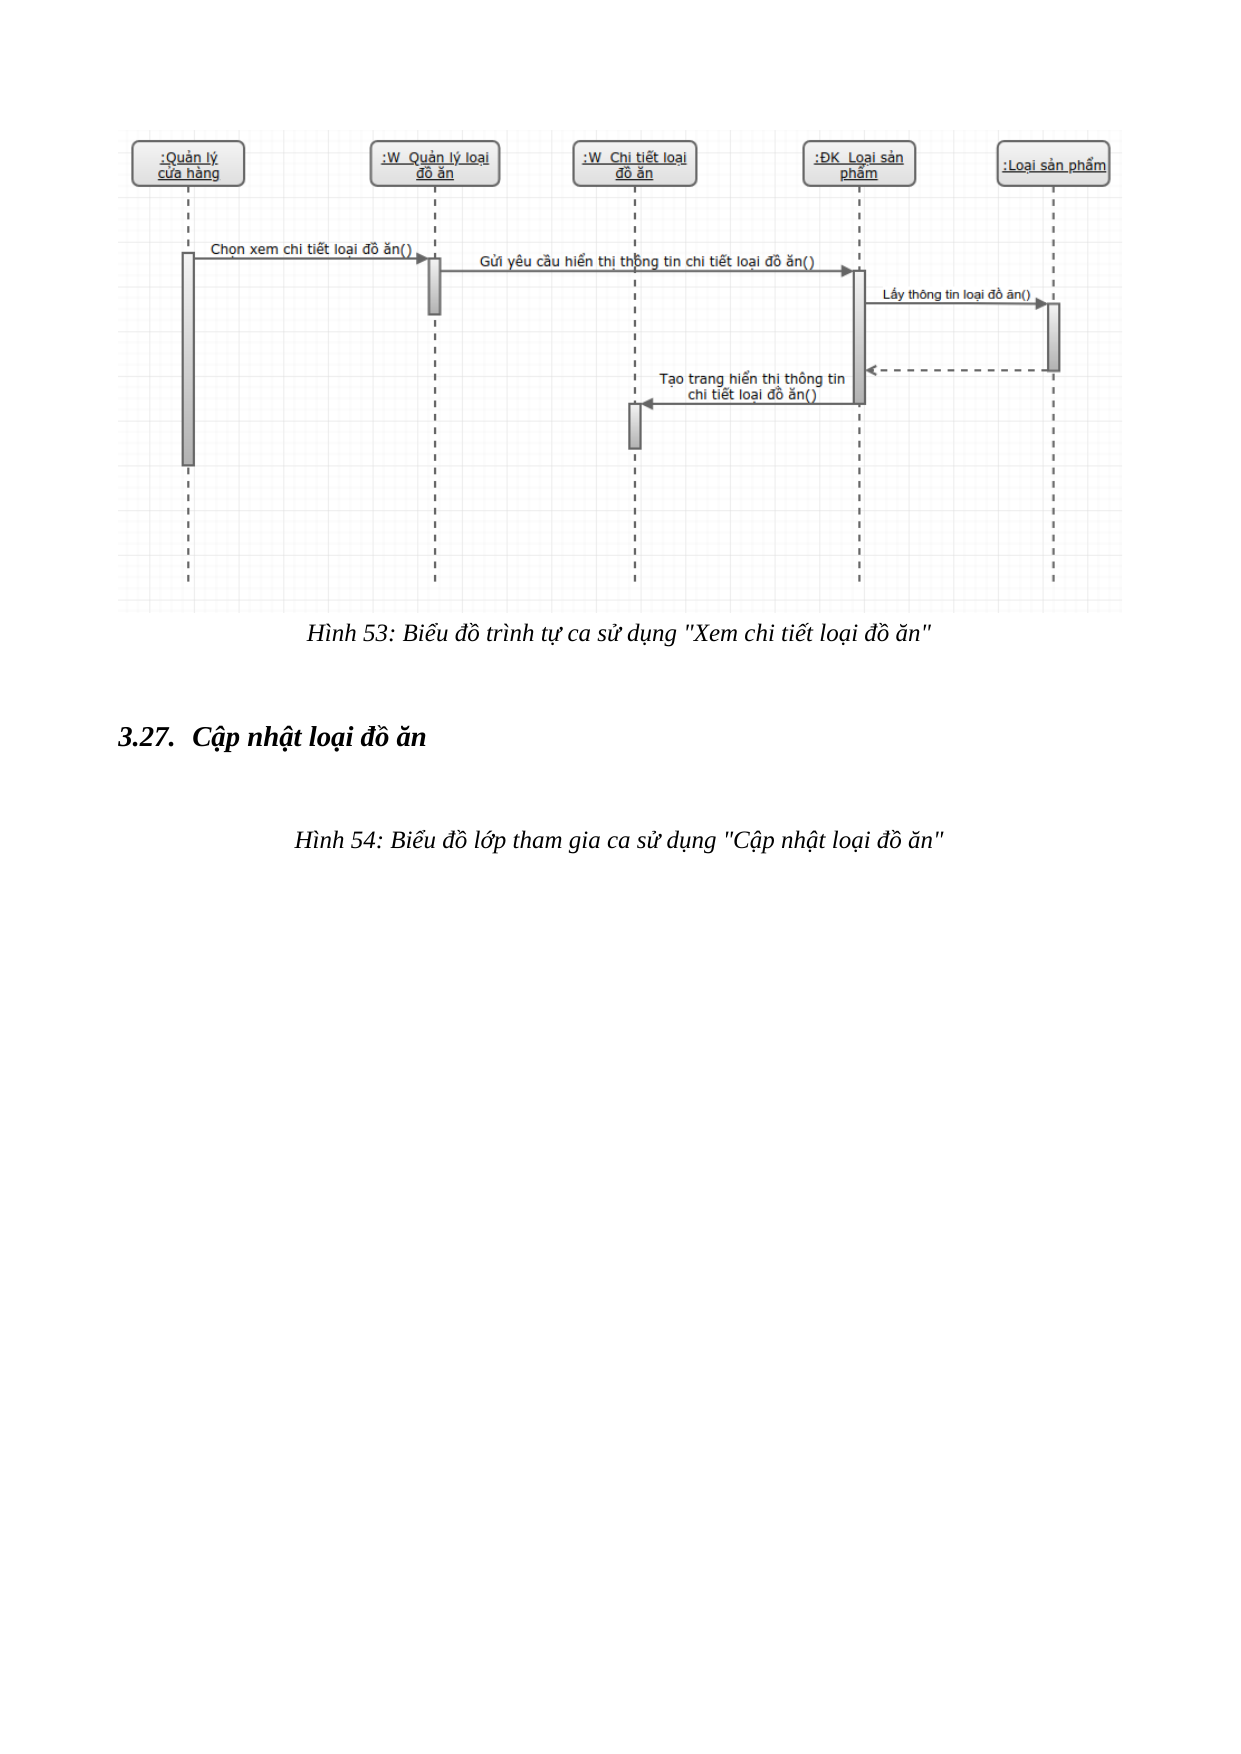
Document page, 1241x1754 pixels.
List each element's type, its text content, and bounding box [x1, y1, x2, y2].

text Hình 54: Biểu đồ lớp tham gia ca sử dụng "Cập nhật loại đồ ăn" [118, 825, 1122, 854]
text Hình 53: Biểu đồ trình tự ca sử dụng "Xem chi tiết loại đồ ăn" [118, 613, 1122, 647]
picture [118, 130, 1123, 613]
subtitle Cập nhật loại đồ ăn [118, 719, 1122, 752]
